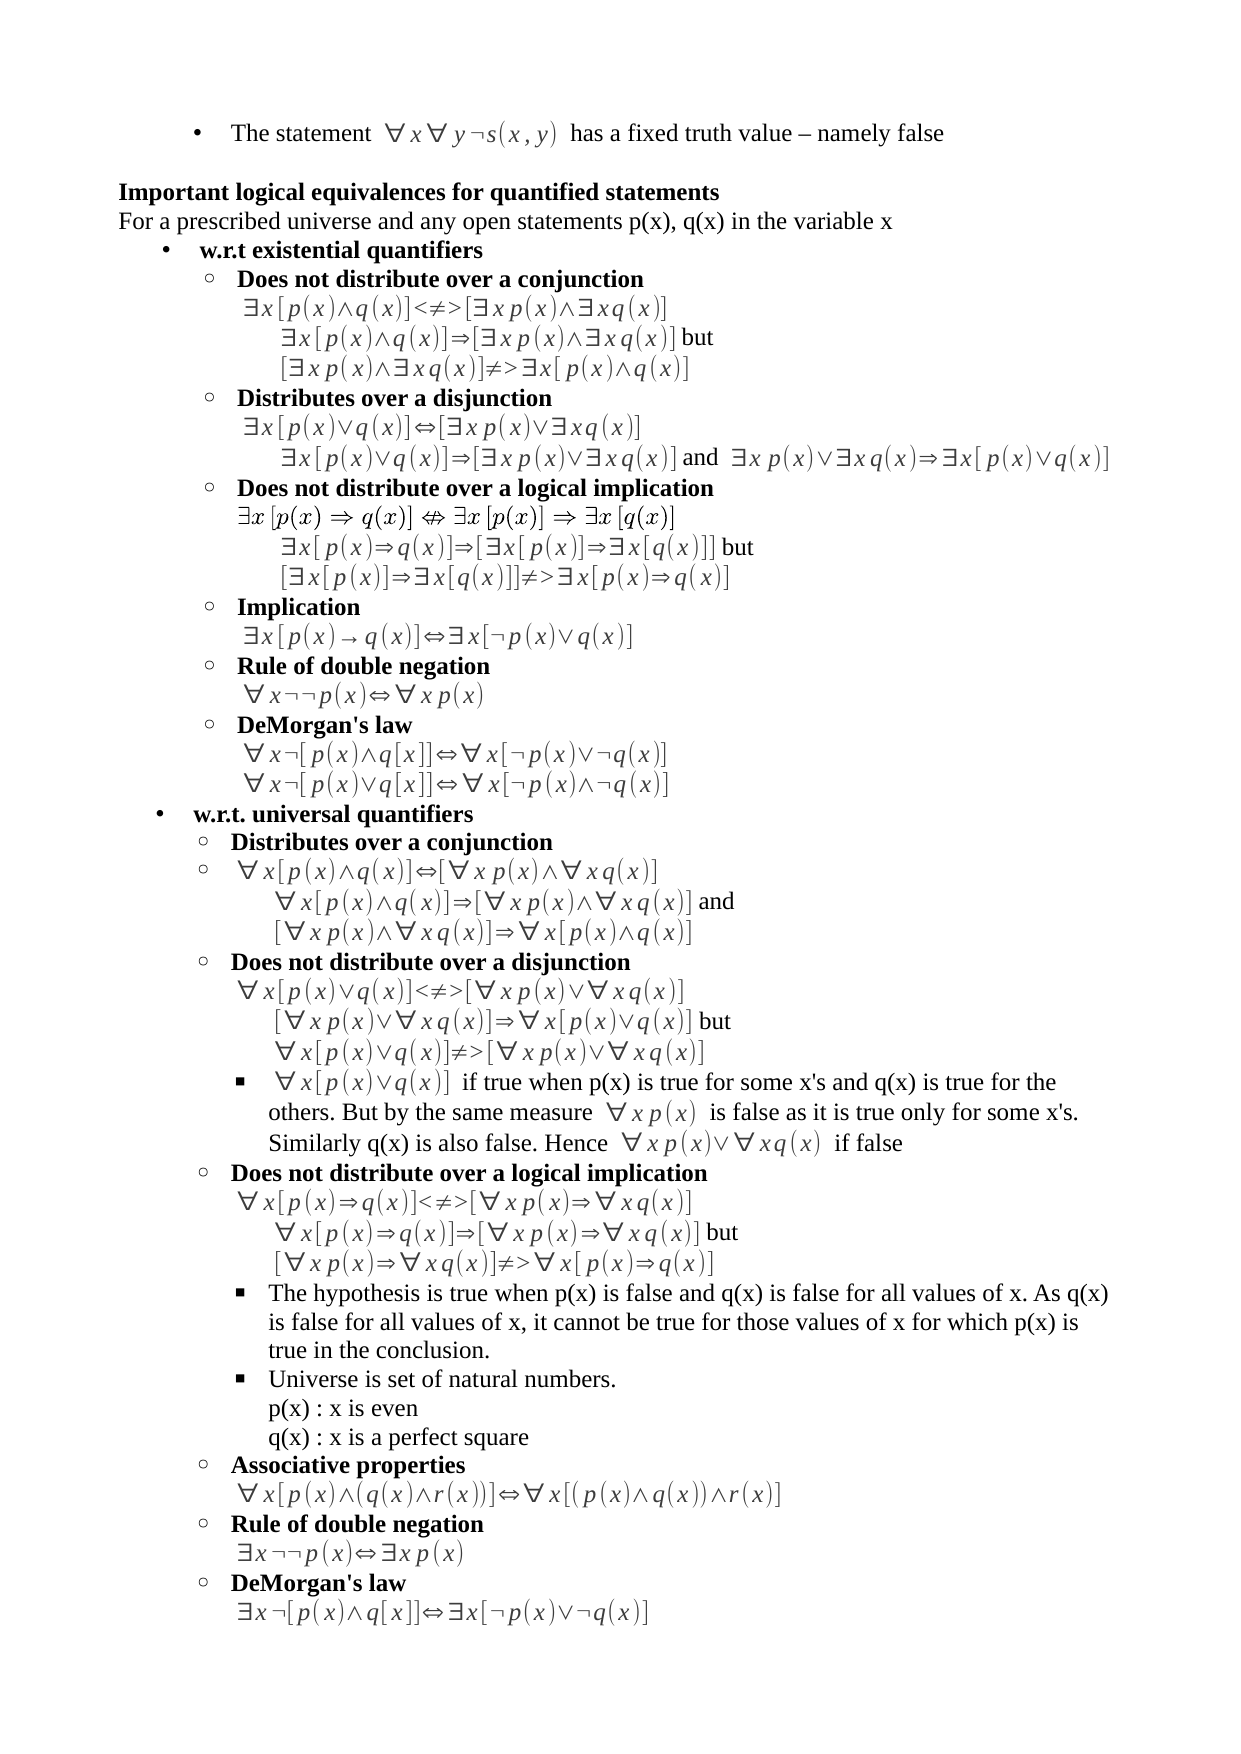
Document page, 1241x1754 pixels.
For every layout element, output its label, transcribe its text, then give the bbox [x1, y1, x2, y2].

list Rule of double negation [193, 1509, 1122, 1538]
list Distributes over a conjunction [193, 827, 1122, 856]
list w.r.t. universal quantifiers [156, 799, 1122, 827]
list Distributes over a disjunction [199, 383, 1122, 412]
list Implication [199, 592, 1122, 621]
list Does not distribute over a logical implication [199, 473, 1122, 501]
list Does not distribute over a logical implication [193, 1158, 1122, 1187]
list Associative properties [193, 1450, 1122, 1479]
list DeMorgan's law [193, 1568, 1122, 1597]
list The hypothesis is true when p(x) is false and q(x) is false for all values of x. As q(x) is false for all values of x, it cannot be true for those values of x for which p(x) is true in the conclusion. [231, 1278, 1122, 1364]
list Does not distribute over a conjunction [199, 264, 1122, 292]
list DeMorgan's law [199, 710, 1122, 738]
list if true when p(x) is true for some x's and q(x) is true for the others. But by the same measure is false as it is true only for some x's. Similarly q(x) is also false. Hence if false [231, 1067, 1122, 1158]
text For a prescribed universe and any open statements p(x), q(x) in the variable x [118, 206, 1122, 235]
text Important logical equivalences for quantified statements [118, 177, 1122, 206]
list The statement has a fixed truth value – namely false [193, 118, 1122, 149]
list Does not distribute over a disjunction [193, 947, 1122, 976]
list but [237, 322, 1122, 383]
list but [237, 532, 1122, 562]
list and [237, 442, 1122, 473]
list but [231, 1006, 1122, 1067]
list w.r.t existential quantifiers [162, 235, 1122, 264]
list and [231, 886, 1122, 947]
list Rule of double negation [199, 651, 1122, 680]
list but [231, 1217, 1122, 1248]
list p(x) : x is even [231, 1393, 1122, 1422]
list q(x) : x is a perfect square [231, 1422, 1122, 1450]
list Universe is set of natural numbers. [231, 1364, 1122, 1393]
